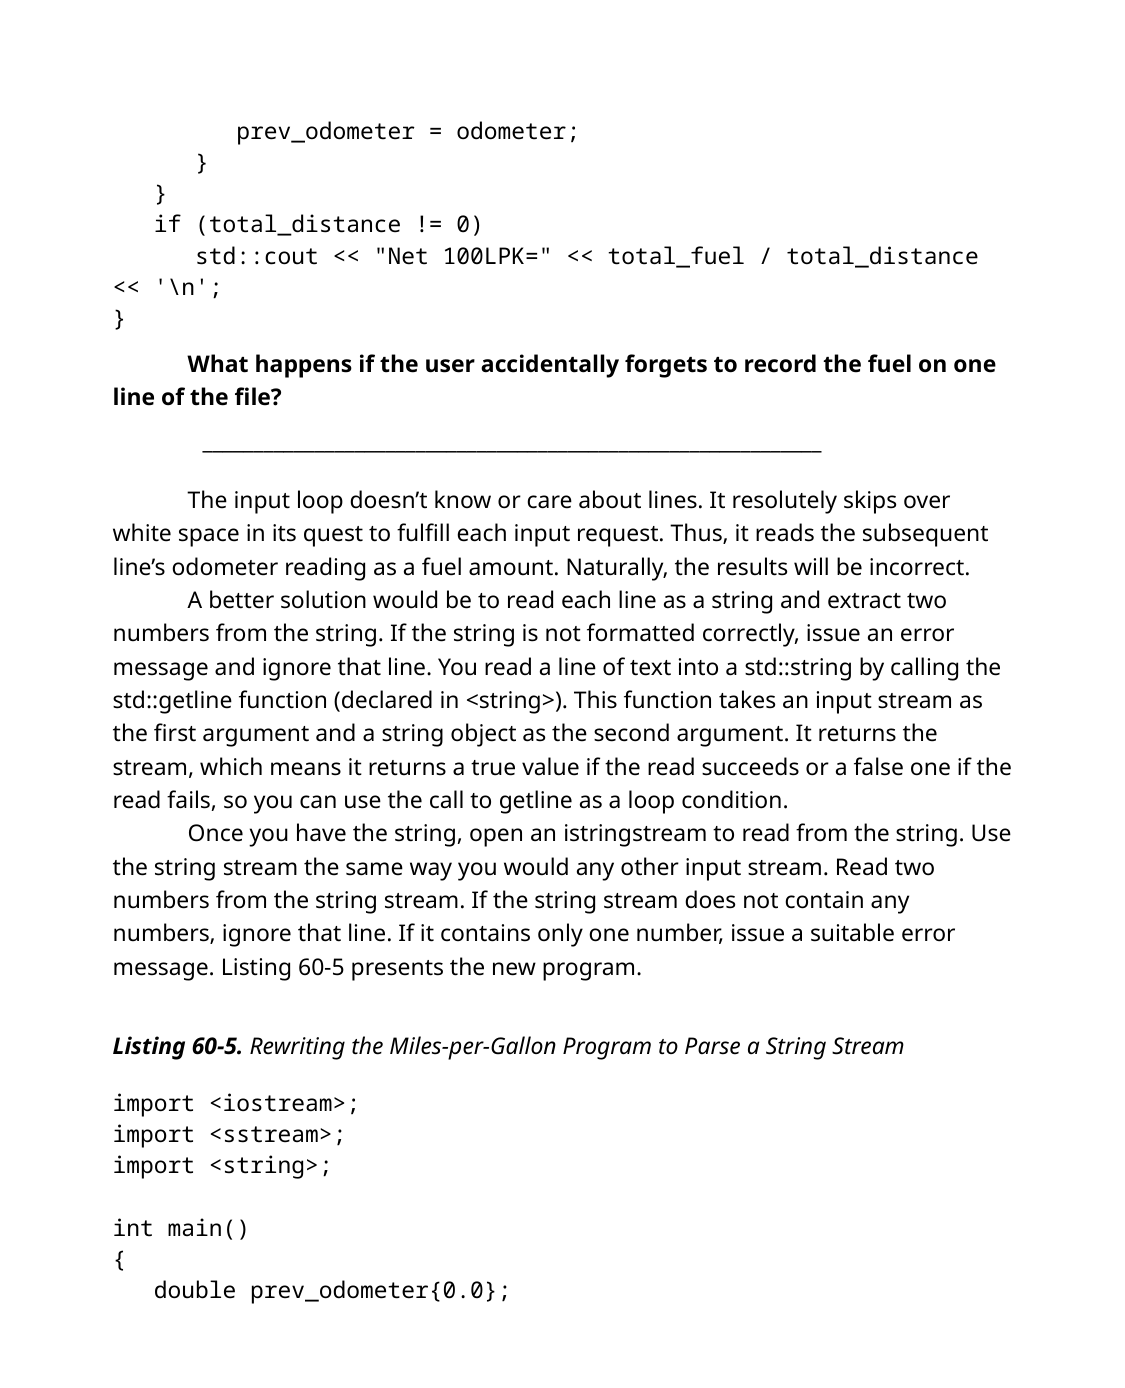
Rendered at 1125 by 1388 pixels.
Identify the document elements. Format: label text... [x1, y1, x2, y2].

text A better solution would be to read each line as a string and extract two numbers from the string. If the string is not formatted correctly, issue an error message and ignore that line. You read a line of text into a std::string by calling the std::getline function (declared in <string>). This function takes an input stream as the first argument and a string object as the second argument. It returns the stream, which means it returns a true value if the read succeeds or a false one if the read fails, so you can use the call to getline as a loop condition. [112, 582, 1012, 815]
text import <sstream>; [112, 1118, 1012, 1149]
text import <string>; [112, 1149, 1012, 1180]
text What happens if the user accidentally forgets to record the fuel on one line of the file? [112, 346, 1012, 413]
text if (total_distance != 0) [112, 208, 1012, 240]
text } [112, 146, 1012, 177]
text std::cout << "Net 100LPK=" << total_fuel / total_distance << '\n'; [112, 240, 1012, 302]
text } [112, 177, 1012, 208]
list _____________________________________________________________ [202, 425, 1012, 456]
text int main() [112, 1212, 1012, 1243]
text Listing 60-5. Rewriting the Miles-per-Gallon Program to Parse a String Stream [112, 1030, 1012, 1061]
text prev_odometer = odometer; [112, 115, 1012, 146]
text } [112, 302, 1012, 333]
text double prev_odometer{0.0}; [112, 1274, 1012, 1305]
text The input loop doesn’t know or care about lines. It resolutely skips over white space in its quest to fulfill each input request. Thus, it reads the subsequent line’s odometer reading as a fuel amount. Naturally, the results will be incorrect. [112, 482, 1012, 582]
text Once you have the string, open an istringstream to read from the string. Use the string stream the same way you would any other input stream. Read two numbers from the string stream. If the string stream does not contain any numbers, ignore that line. If it contains only one number, issue a suitable error message. Listing 60-5 presents the new program. [112, 815, 1012, 982]
text import <iostream>; [112, 1087, 1012, 1118]
text { [112, 1243, 1012, 1274]
